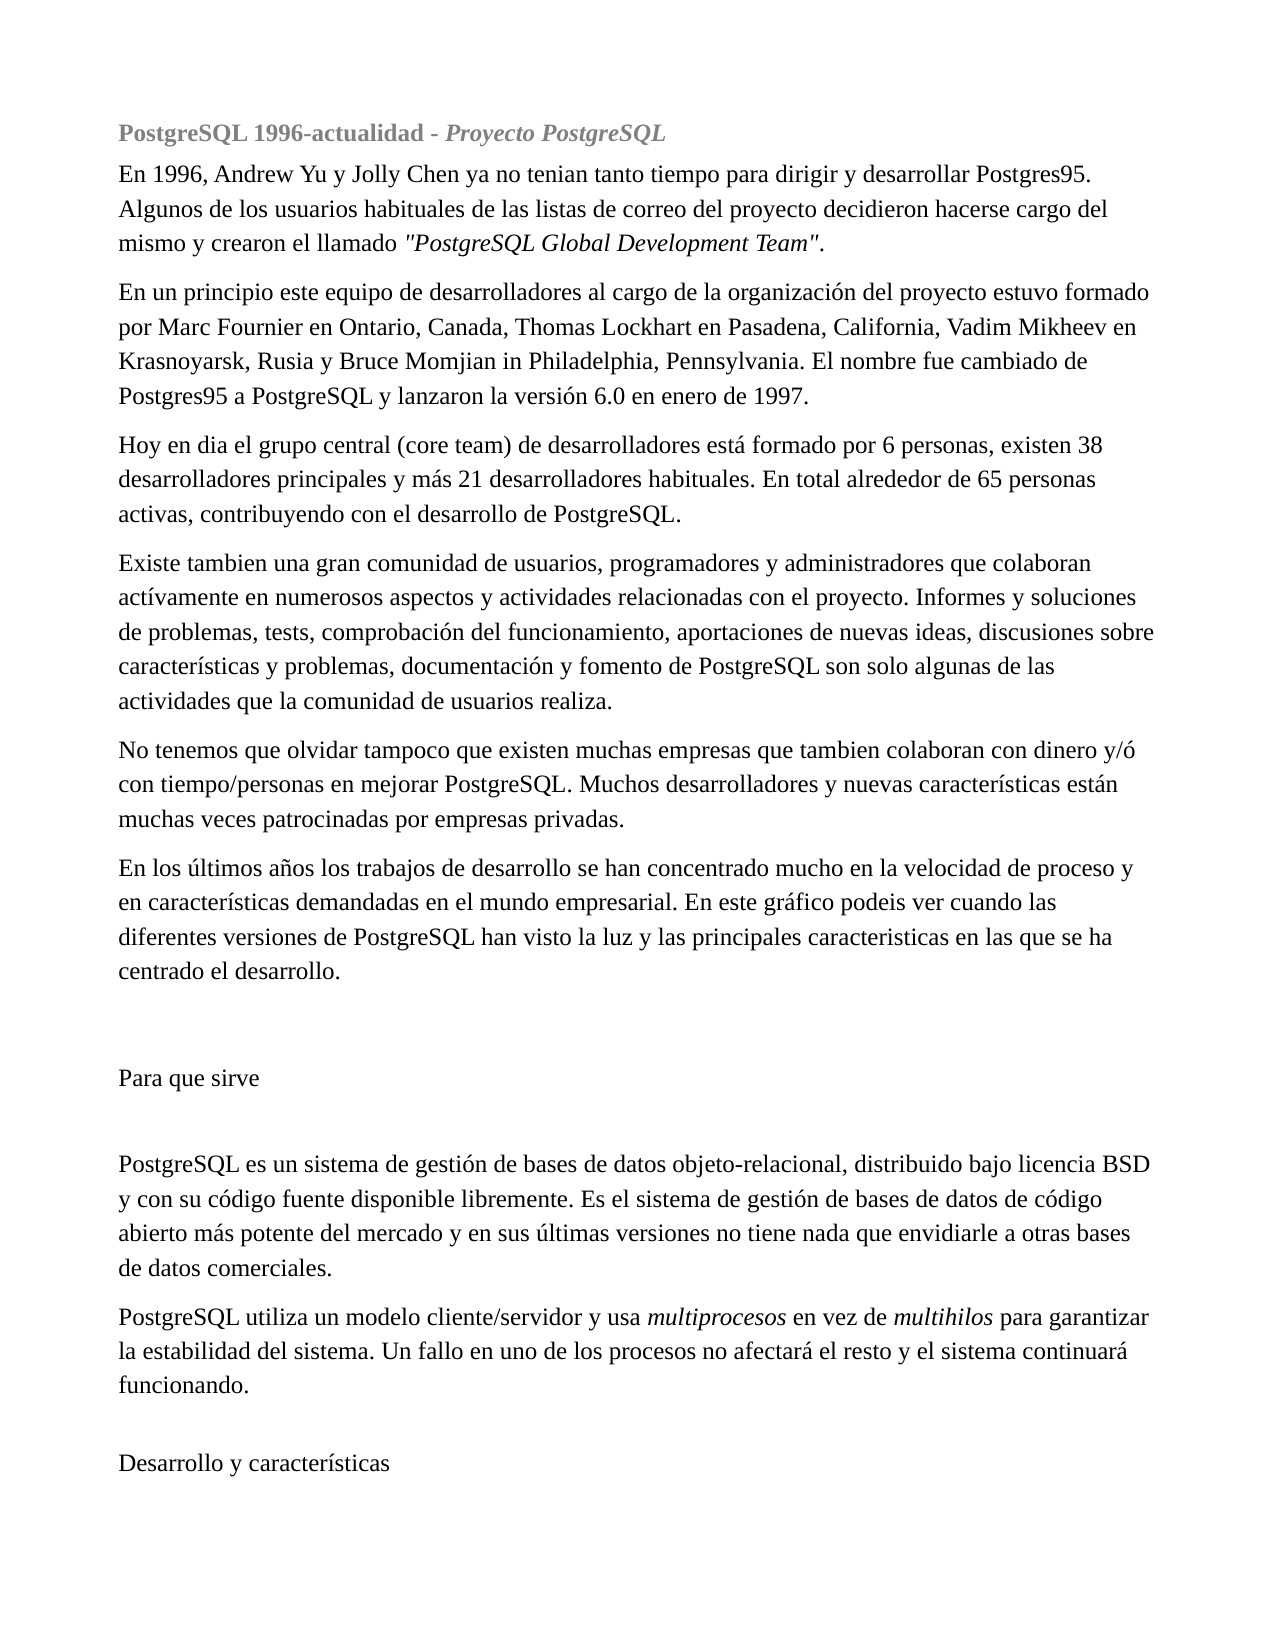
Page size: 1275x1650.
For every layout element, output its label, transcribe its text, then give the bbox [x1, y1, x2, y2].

text Hoy en dia el grupo central (core team) de desarrolladores está formado por 6 personas, existen 38 desarrolladores principales y más 21 desarrolladores habituales. En total alrededor de 65 personas activas, contribuyendo con el desarrollo de PostgreSQL. [118, 430, 1157, 528]
text PostgreSQL es un sistema de gestión de bases de datos objeto-relacional, distribuido bajo licencia BSD y con su código fuente disponible libremente. Es el sistema de gestión de bases de datos de código abierto más potente del mercado y en sus últimas versiones no tiene nada que envidiarle a otras bases de datos comerciales. [118, 1149, 1157, 1281]
text Para que sirve [118, 1063, 1157, 1092]
text No tenemos que olvidar tampoco que existen muchas empresas que tambien colaboran con dinero y/ó con tiempo/personas en mejorar PostgreSQL. Muchos desarrolladores y nuevas características están muchas veces patrocinadas por empresas privadas. [118, 735, 1157, 833]
text PostgreSQL utiliza un modelo cliente/servidor y usa multiprocesos en vez de multihilos para garantizar la estabilidad del sistema. Un fallo en uno de los procesos no afectará el resto y el sistema continuará funcionando. [118, 1302, 1157, 1399]
text En los últimos años los trabajos de desarrollo se han concentrado mucho en la velocidad de proceso y en características demandadas en el mundo empresarial. En este gráfico podeis ver cuando las diferentes versiones de PostgreSQL han visto la luz y las principales caracteristicas en las que se ha centrado el desarrollo. [118, 853, 1157, 985]
subtitle PostgreSQL 1996-actualidad - Proyecto PostgreSQL [118, 118, 1157, 147]
text Desarrollo y características [118, 1448, 1157, 1477]
text Existe tambien una gran comunidad de usuarios, programadores y administradores que colaboran actívamente en numerosos aspectos y actividades relacionadas con el proyecto. Informes y soluciones de problemas, tests, comprobación del funcionamiento, aportaciones de nuevas ideas, discusiones sobre características y problemas, documentación y fomento de PostgreSQL son solo algunas de las actividades que la comunidad de usuarios realiza. [118, 548, 1157, 714]
text En un principio este equipo de desarrolladores al cargo de la organización del proyecto estuvo formado por Marc Fournier en Ontario, Canada, Thomas Lockhart en Pasadena, California, Vadim Mikheev en Krasnoyarsk, Rusia y Bruce Momjian in Philadelphia, Pennsylvania. El nombre fue cambiado de Postgres95 a PostgreSQL y lanzaron la versión 6.0 en enero de 1997. [118, 277, 1157, 409]
text En 1996, Andrew Yu y Jolly Chen ya no tenian tanto tiempo para dirigir y desarrollar Postgres95. Algunos de los usuarios habituales de las listas de correo del proyecto decidieron hacerse cargo del mismo y crearon el llamado "PostgreSQL Global Development Team". [118, 159, 1157, 257]
